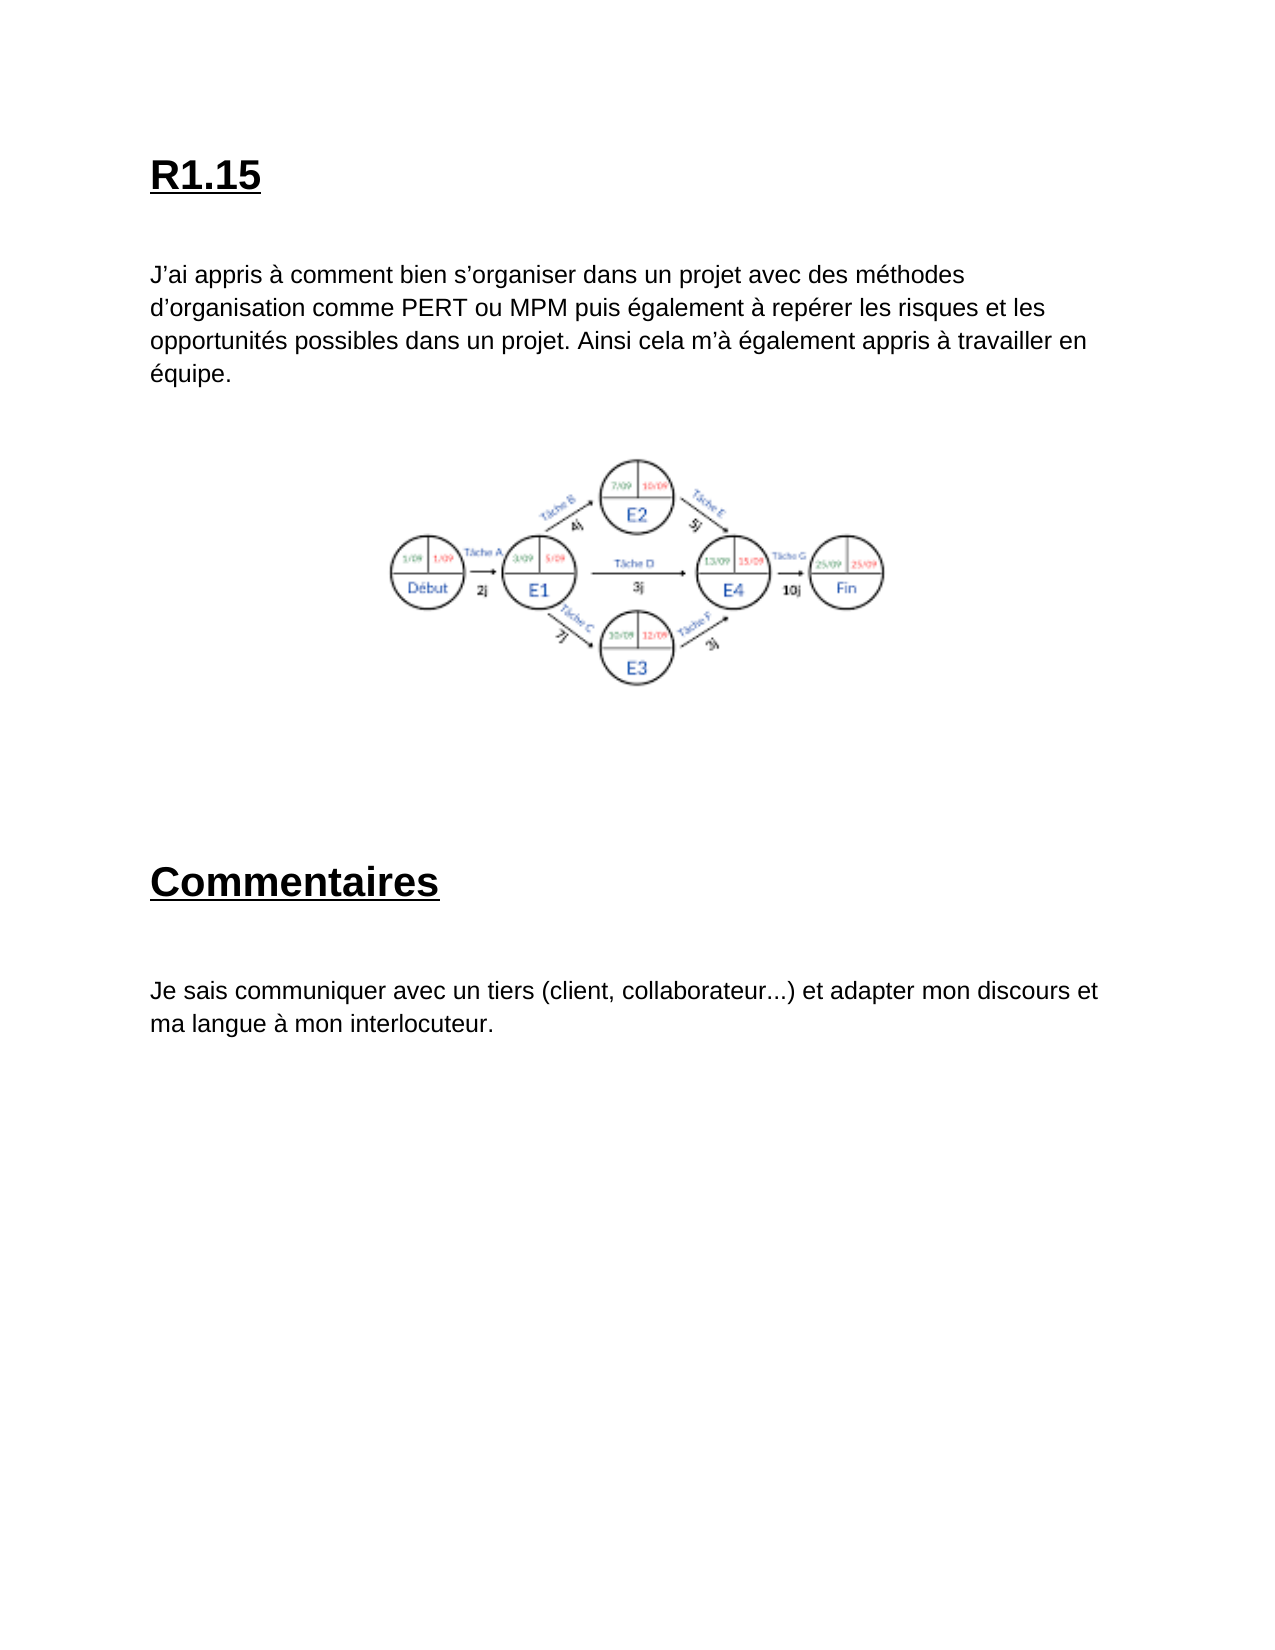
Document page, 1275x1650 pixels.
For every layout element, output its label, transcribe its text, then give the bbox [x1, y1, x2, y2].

text Je sais communiquer avec un tiers (client, collaborateur...) et adapter mon discours et ma langue à mon interlocuteur. [150, 976, 1125, 1038]
text J’ai appris à comment bien s’organiser dans un projet avec des méthodes d’organisation comme PERT ou MPM puis également à repérer les risques et les opportunités possibles dans un projet. Ainsi cela m’à également appris à travailler en équipe. Commentaires [150, 260, 1125, 905]
text R1.15 [150, 150, 1125, 198]
picture [359, 418, 915, 729]
